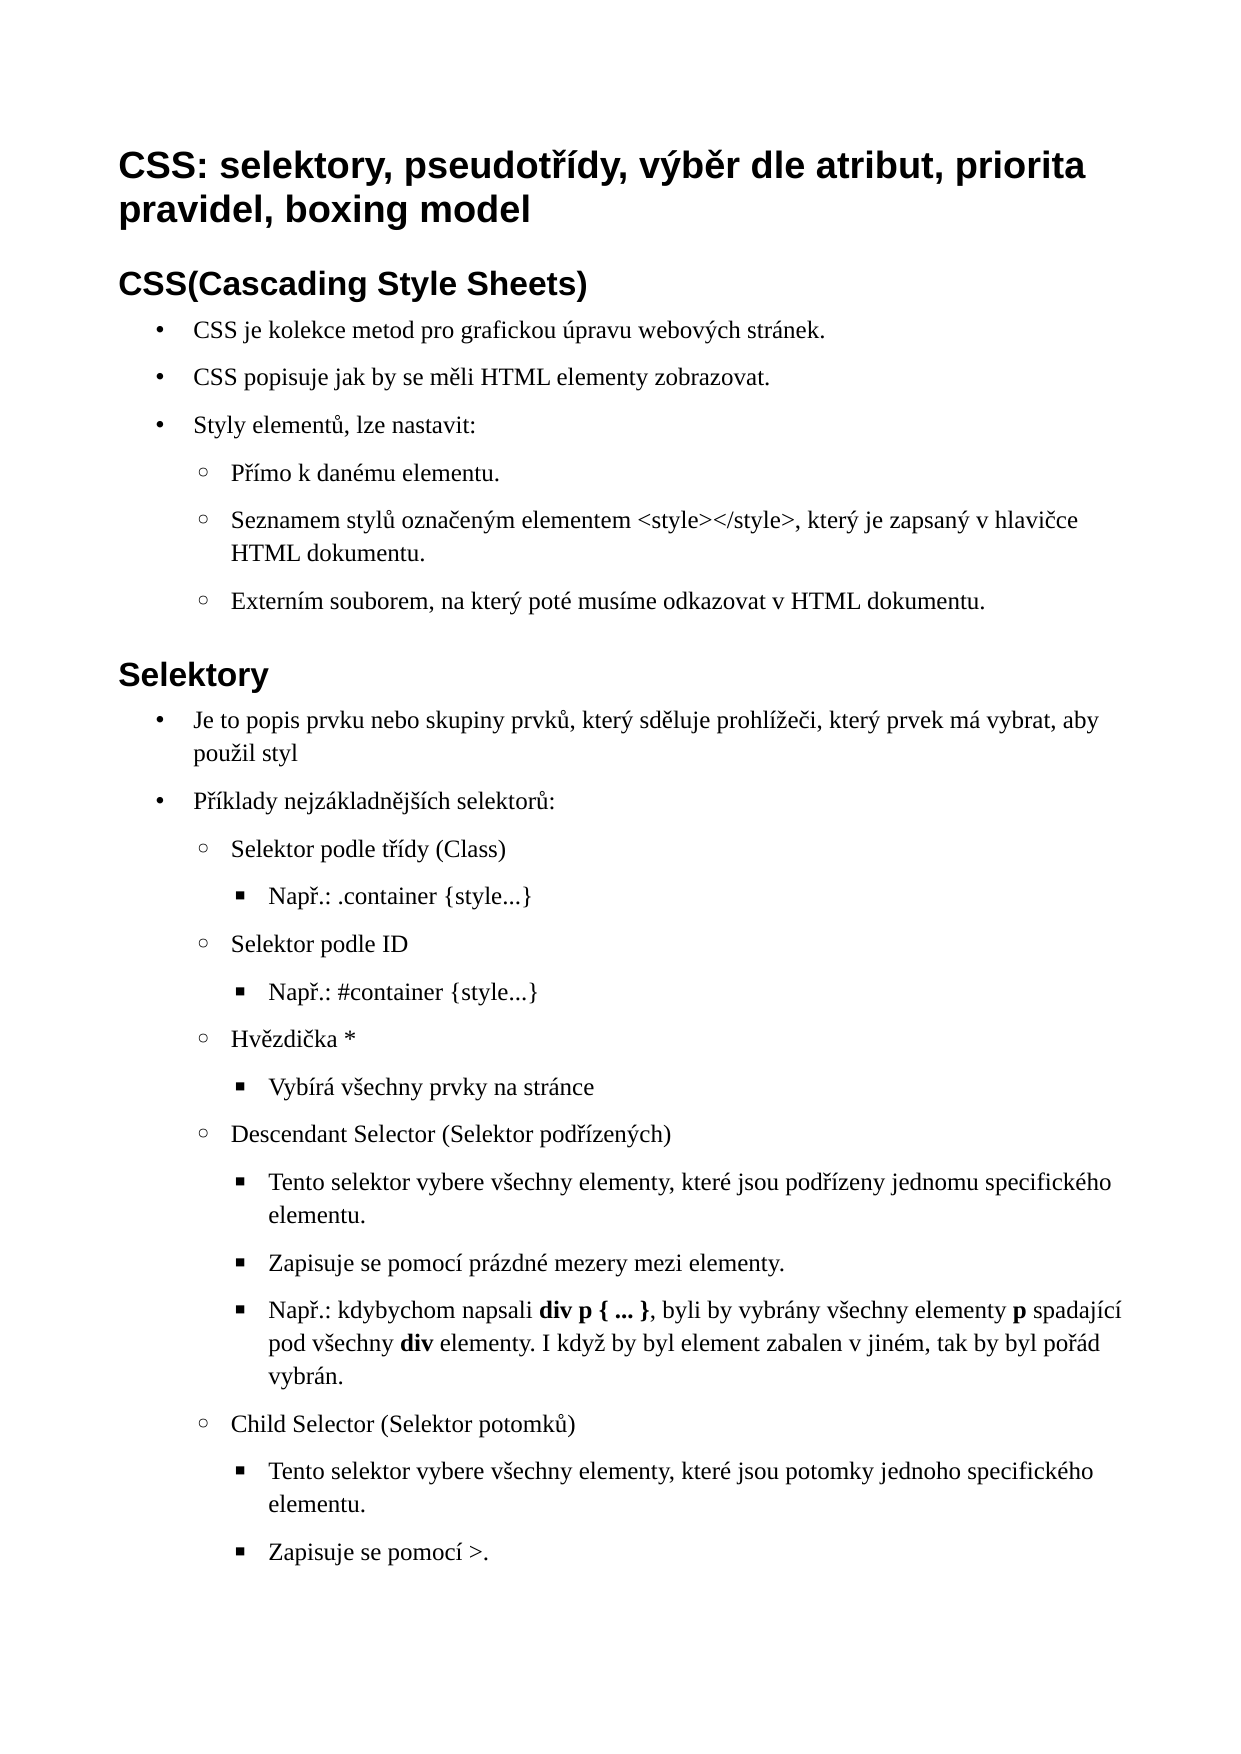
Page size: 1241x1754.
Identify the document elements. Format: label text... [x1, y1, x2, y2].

list Např.: .container {style...} [231, 881, 1122, 910]
list Seznamem stylů označeným elementem <style></style>, který je zapsaný v hlavičce HTML dokumentu. [193, 505, 1122, 567]
list Descendant Selector (Selektor podřízených) [193, 1119, 1122, 1148]
list Přímo k danému elementu. [193, 458, 1122, 486]
list Hvězdička * [193, 1024, 1122, 1053]
list Např.: #container {style...} [231, 977, 1122, 1005]
list Styly elementů, lze nastavit: [156, 410, 1122, 439]
list Zapisuje se pomocí prázdné mezery mezi elementy. [231, 1248, 1122, 1276]
list Externím souborem, na který poté musíme odkazovat v HTML dokumentu. [193, 586, 1122, 615]
list Selektor podle ID [193, 929, 1122, 958]
subtitle CSS(Cascading Style Sheets) [118, 264, 1122, 302]
list CSS je kolekce metod pro grafickou úpravu webových stránek. [156, 315, 1122, 344]
list Child Selector (Selektor potomků) [193, 1409, 1122, 1438]
list Zapisuje se pomocí >. [231, 1537, 1122, 1566]
list Selektor podle třídy (Class) [193, 834, 1122, 862]
list CSS popisuje jak by se měli HTML elementy zobrazovat. [156, 362, 1122, 391]
subtitle Selektory [118, 654, 1122, 693]
list Příklady nejzákladnějších selektorů: [156, 786, 1122, 815]
list Např.: kdybychom napsali div p { ... }, byli by vybrány všechny elementy p spadající pod všechny div elementy. I když by byl element zabalen v jiném, tak by byl pořád vybrán. [231, 1295, 1122, 1390]
list Tento selektor vybere všechny elementy, které jsou podřízeny jednomu specifického elementu. [231, 1167, 1122, 1229]
subtitle CSS: selektory, pseudotřídy, výběr dle atribut, priorita pravidel, boxing model [118, 143, 1122, 230]
list Je to popis prvku nebo skupiny prvků, který sděluje prohlížeči, který prvek má vybrat, aby použil styl [156, 706, 1122, 767]
list Tento selektor vybere všechny elementy, které jsou potomky jednoho specifického elementu. [231, 1456, 1122, 1518]
list Vybírá všechny prvky na stránce [231, 1072, 1122, 1101]
